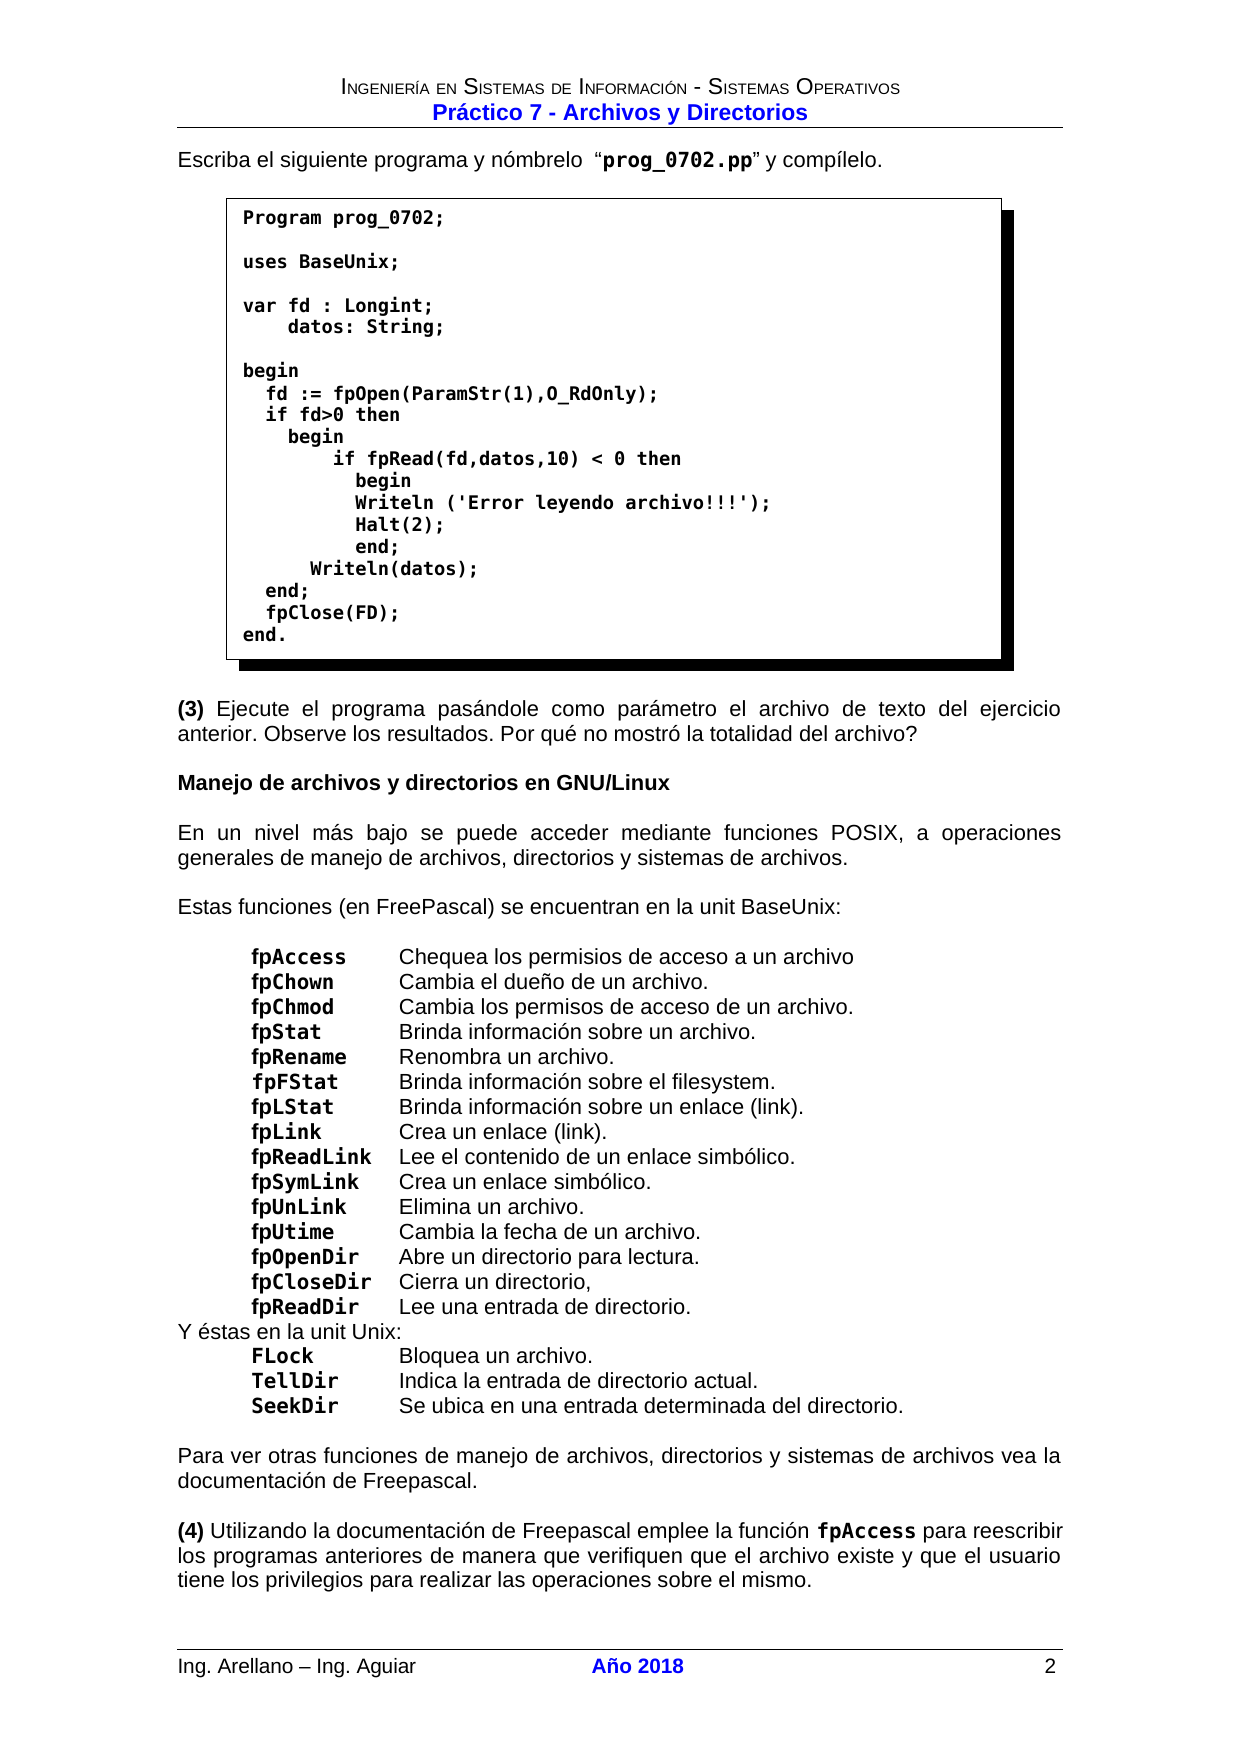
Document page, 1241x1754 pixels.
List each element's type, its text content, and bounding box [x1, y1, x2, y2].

text begin [243, 426, 985, 448]
text TellDir Indica la entrada de directorio actual. [177, 1369, 1063, 1394]
text fpCloseDir Cierra un directorio, [177, 1269, 1063, 1294]
text Escriba el siguiente programa y nómbrelo “prog_0702.pp” y compílelo. [177, 148, 1063, 173]
text fpRename Renombra un archivo. [177, 1044, 1063, 1069]
text fpChown Cambia el dueño de un archivo. [177, 969, 1063, 994]
text end; [243, 536, 985, 558]
text begin [243, 360, 985, 382]
text if fpRead(fd,datos,10) < 0 then [243, 448, 985, 470]
text FLock Bloquea un archivo. [177, 1344, 1063, 1369]
text Para ver otras funciones de manejo de archivos, directorios y sistemas de archivos vea la documentación de Freepascal. [177, 1444, 1063, 1493]
text fpReadDir Lee una entrada de directorio. [177, 1294, 1063, 1319]
text fpReadLink Lee el contenido de un enlace simbólico. [177, 1144, 1063, 1169]
text begin [243, 470, 985, 492]
text fpLStat Brinda información sobre un enlace (link). [177, 1094, 1063, 1119]
text fpLink Crea un enlace (link). [177, 1119, 1063, 1144]
text end. [243, 624, 985, 646]
text var fd : Longint; [243, 294, 985, 316]
text fpStat Brinda información sobre un archivo. [177, 1019, 1063, 1044]
text uses BaseUnix; [243, 251, 985, 272]
text Halt(2); [243, 514, 985, 536]
text Manejo de archivos y directorios en GNU/Linux [177, 771, 1063, 795]
text (3) Ejecute el programa pasándole como parámetro el archivo de texto del ejercicio anterior. Observe los resultados. Por qué no mostró la totalidad del archivo? [177, 696, 1063, 746]
text fpSymLink Crea un enlace simbólico. [177, 1169, 1063, 1194]
text Writeln ('Error leyendo archivo!!!'); [243, 492, 985, 514]
text end; [243, 580, 985, 602]
text fpUnLink Elimina un archivo. [177, 1194, 1063, 1219]
text fpChmod Cambia los permisos de acceso de un archivo. [177, 994, 1063, 1019]
text fpUtime Cambia la fecha de un archivo. [177, 1219, 1063, 1244]
text fd := fpOpen(ParamStr(1),O_RdOnly); [243, 382, 985, 404]
text fpFStat Brinda información sobre el filesystem. [177, 1069, 1063, 1094]
text SeekDir Se ubica en una entrada determinada del directorio. [177, 1394, 1063, 1419]
text if fd>0 then [243, 404, 985, 426]
text fpClose(FD); [243, 602, 985, 624]
text Y éstas en la unit Unix: [177, 1319, 1063, 1344]
text Estas funciones (en FreePascal) se encuentran en la unit BaseUnix: [177, 894, 1063, 919]
text En un nivel más bajo se puede acceder mediante funciones POSIX, a operaciones generales de manejo de archivos, directorios y sistemas de archivos. [177, 820, 1063, 870]
text (4) Utilizando la documentación de Freepascal emplee la función fpAccess para reescribir los programas anteriores de manera que verifiquen que el archivo existe y que el usuario tiene los privilegios para realizar las operaciones sobre el mismo. [177, 1518, 1063, 1593]
text fpAccess Chequea los permisios de acceso a un archivo [177, 944, 1063, 969]
text datos: String; [243, 316, 985, 338]
text Program prog_0702; [243, 207, 985, 228]
text Writeln(datos); [243, 558, 985, 580]
text fpOpenDir Abre un directorio para lectura. [177, 1244, 1063, 1269]
